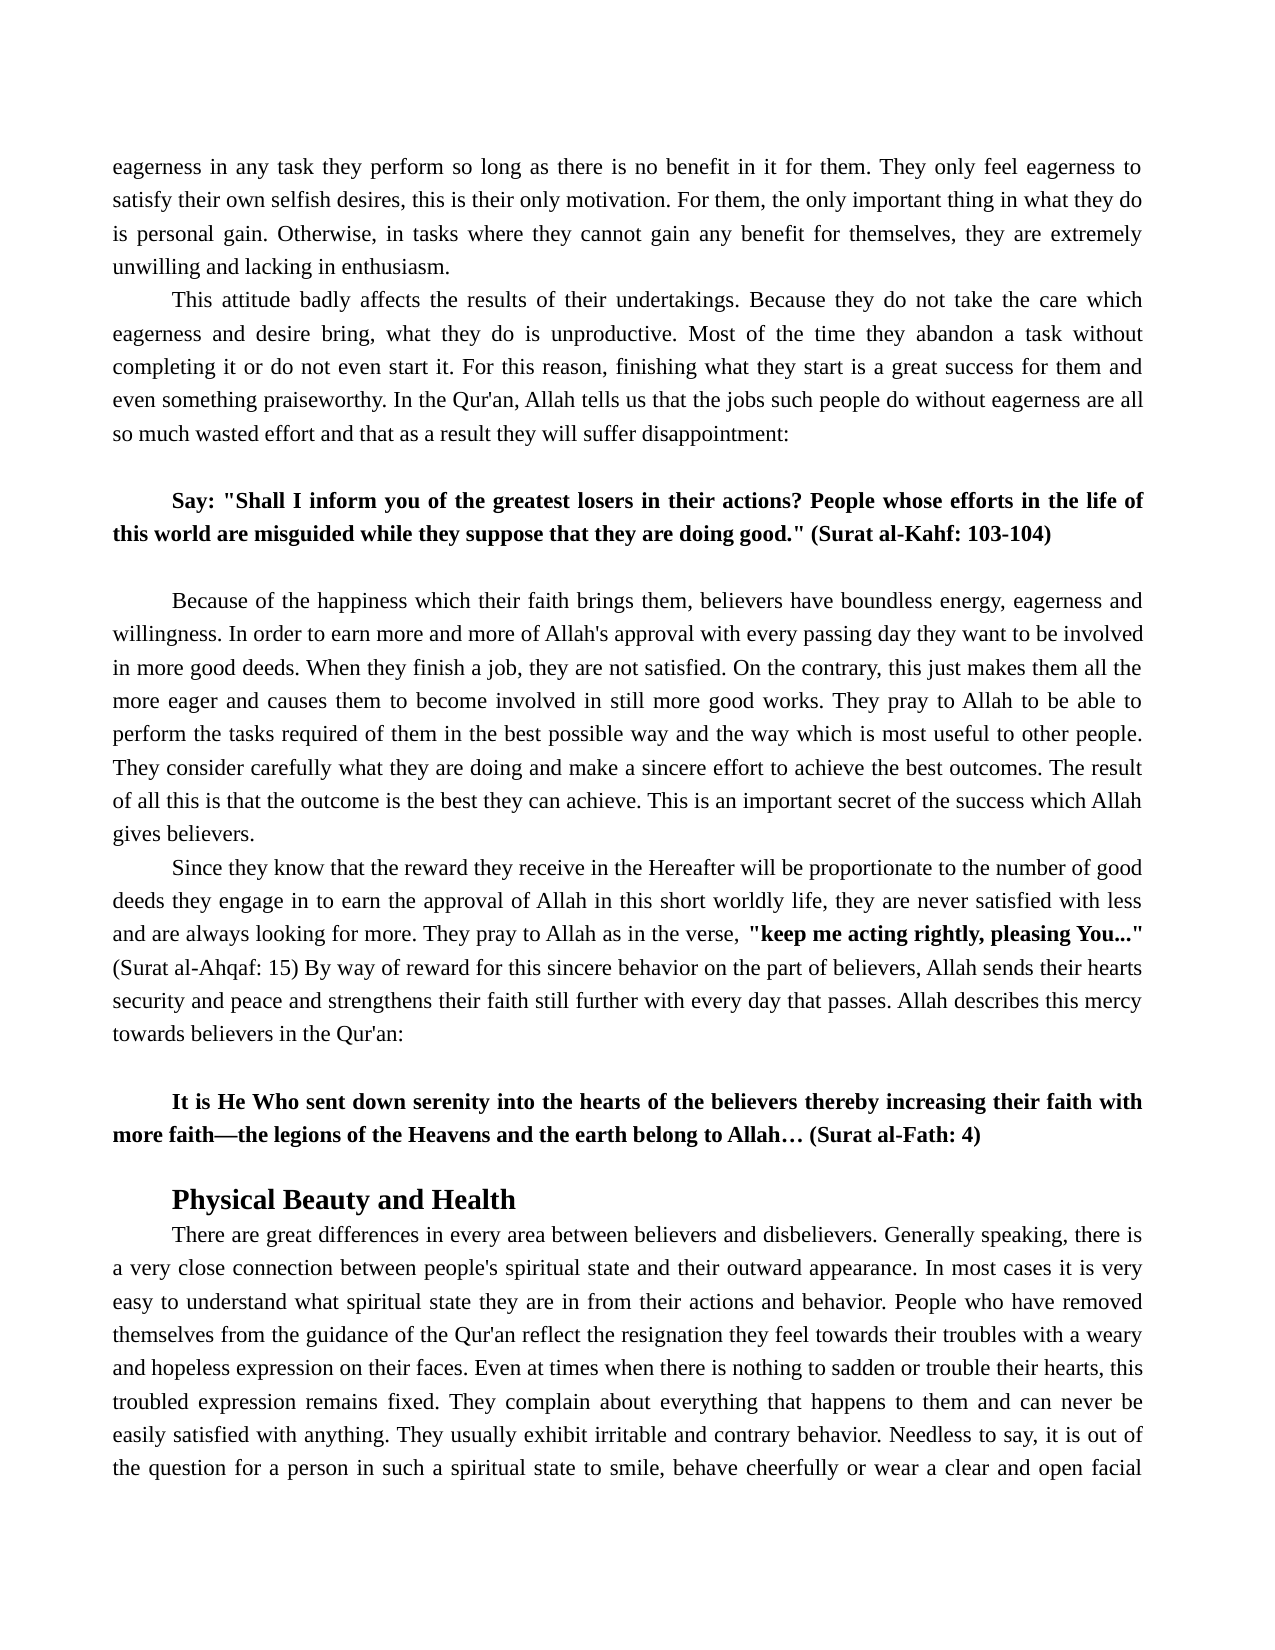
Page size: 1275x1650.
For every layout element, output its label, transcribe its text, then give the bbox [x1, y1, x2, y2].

text This attitude badly affects the results of their undertakings. Because they do not take the care which eagerness and desire bring, what they do is unproductive. Most of the time they abandon a task without completing it or do not even start it. For this reason, finishing what they start is a great success for them and even something praiseworthy. In the Qur'an, Allah tells us that the jobs such people do without eagerness are all so much wasted effort and that as a result they will suffer disappointment: [112, 281, 1145, 448]
text Say: "Shall I inform you of the greatest losers in their actions? People whose efforts in the life of this world are misguided while they suppose that they are doing good." (Surat al-Kahf: 103-104) [112, 482, 1145, 548]
text Since they know that the reward they receive in the Hereafter will be proportionate to the number of good deeds they engage in to earn the approval of Allah in this short worldly life, they are never satisfied with less and are always looking for more. They pray to Allah as in the verse, "keep me acting rightly, pleasing You..." (Surat al-Ahqaf: 15) By way of reward for this sincere behavior on the part of believers, Allah sends their hearts security and peace and strengthens their faith still further with every day that passes. Allah describes this mercy towards believers in the Qur'an: [112, 848, 1145, 1048]
text Physical Beauty and Health [112, 1182, 1145, 1216]
text It is He Who sent down serenity into the hearts of the believers thereby increasing their faith with more faith—the legions of the Heavens and the earth belong to Allah… (Surat al-Fath: 4) [112, 1082, 1145, 1149]
text Because of the happiness which their faith brings them, believers have boundless energy, eagerness and willingness. In order to earn more and more of Allah's approval with every passing day they want to be involved in more good deeds. When they finish a job, they are not satisfied. On the contrary, this just makes them all the more eager and causes them to become involved in still more good works. They pray to Allah to be able to perform the tasks required of them in the best possible way and the way which is most useful to other people. They consider carefully what they are doing and make a sincere effort to achieve the best outcomes. The result of all this is that the outcome is the best they can achieve. This is an important secret of the success which Allah gives believers. [112, 582, 1145, 848]
text There are great differences in every area between believers and disbelievers. Generally speaking, there is a very close connection between people's spiritual state and their outward appearance. In most cases it is very easy to understand what spiritual state they are in from their actions and behavior. People who have removed themselves from the guidance of the Qur'an reflect the resignation they feel towards their troubles with a weary and hopeless expression on their faces. Even at times when there is nothing to sadden or trouble their hearts, this troubled expression remains fixed. They complain about everything that happens to them and can never be easily satisfied with anything. They usually exhibit irritable and contrary behavior. Needless to say, it is out of the question for a person in such a spiritual state to smile, behave cheerfully or wear a clear and open facial [112, 1216, 1145, 1482]
text eagerness in any task they perform so long as there is no benefit in it for them. They only feel eagerness to satisfy their own selfish desires, this is their only motivation. For them, the only important thing in what they do is personal gain. Otherwise, in tasks where they cannot gain any benefit for themselves, they are extremely unwilling and lacking in enthusiasm. [112, 148, 1145, 281]
